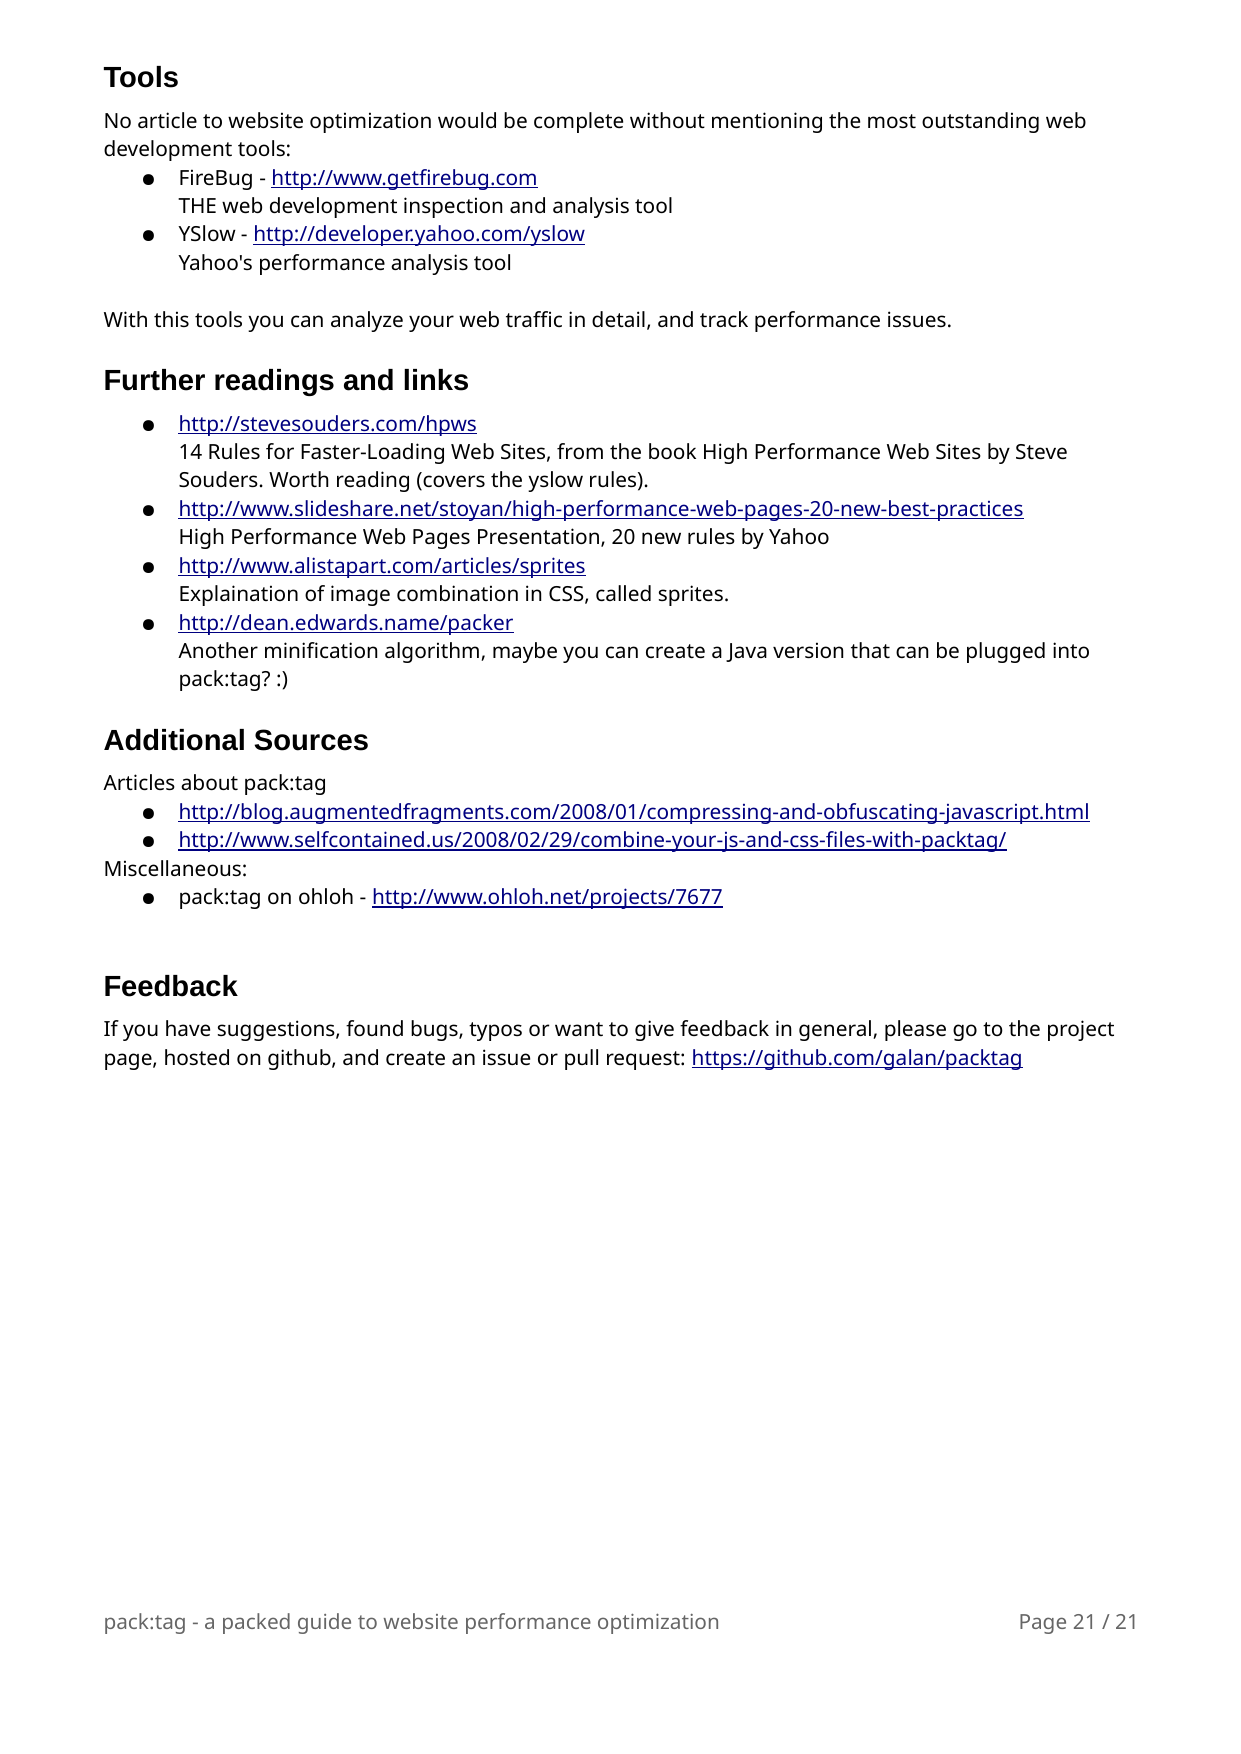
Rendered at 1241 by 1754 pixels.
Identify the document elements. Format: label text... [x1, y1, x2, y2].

text Miscellaneous: [103, 854, 1139, 882]
list pack:tag on ohloh - http://www.ohloh.net/projects/7677 [141, 882, 1139, 911]
list http://www.slideshare.net/stoyan/high-performance-web-pages-20-new-best-practices High Performance Web Pages Presentation, 20 new rules by Yahoo [141, 494, 1139, 551]
text If you have suggestions, found bugs, typos or want to give feedback in general, please go to the project page, hosted on github, and create an issue or pull request: https://github.com/galan/packtag [103, 1014, 1139, 1071]
list FireBug - http://www.getfirebug.com THE web development inspection and analysis tool [141, 163, 1139, 219]
text No article to website optimization would be complete without mentioning the most outstanding web development tools: [103, 106, 1139, 163]
list http://blog.augmentedfragments.com/2008/01/compressing-and-obfuscating-javascript.html [141, 797, 1139, 825]
text With this tools you can analyze your web traffic in detail, and track performance issues. [103, 305, 1139, 333]
subtitle Additional Sources [103, 722, 1139, 756]
list http://www.selfcontained.us/2008/02/29/combine-your-js-and-css-files-with-packtag/ [141, 825, 1139, 854]
list http://stevesouders.com/hpws 14 Rules for Faster-Loading Web Sites, from the book High Performance Web Sites by Steve Souders. Worth reading (covers the yslow rules). [141, 409, 1139, 494]
subtitle Further readings and links [103, 363, 1139, 396]
subtitle Feedback [103, 968, 1139, 1002]
list YSlow - http://developer.yahoo.com/yslow Yahoo's performance analysis tool [141, 219, 1139, 276]
subtitle Tools [103, 60, 1139, 93]
text Articles about pack:tag [103, 768, 1139, 797]
list http://www.alistapart.com/articles/sprites Explaination of image combination in CSS, called sprites. [141, 551, 1139, 608]
list http://dean.edwards.name/packer Another minification algorithm, maybe you can create a Java version that can be plugged into pack:tag? :) [141, 608, 1139, 693]
